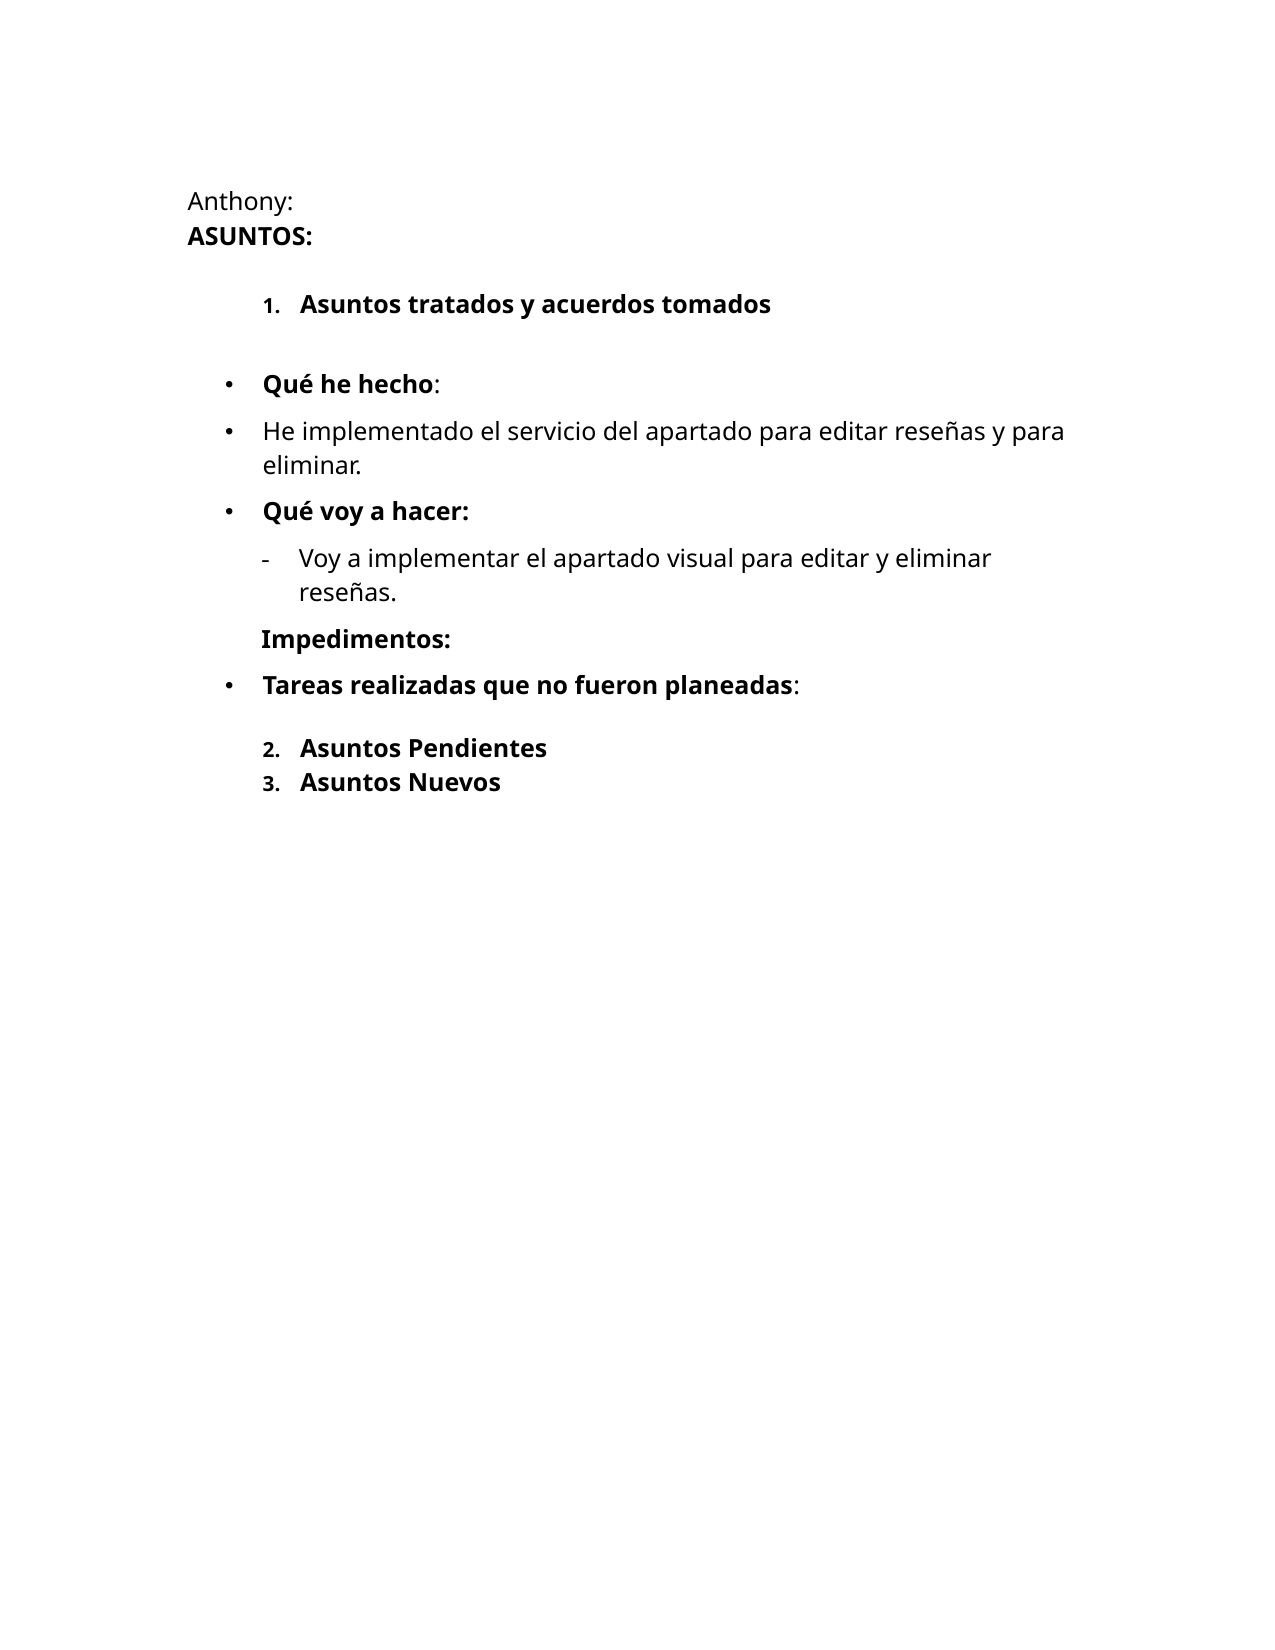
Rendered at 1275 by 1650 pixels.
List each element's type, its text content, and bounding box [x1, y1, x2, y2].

list Qué voy a hacer: [225, 494, 1087, 528]
text ASUNTOS: [187, 218, 1087, 252]
list He implementado el servicio del apartado para editar reseñas y para eliminar. [225, 413, 1087, 482]
list Asuntos Nuevos [262, 765, 1087, 799]
list Tareas realizadas que no fueron planeadas: [225, 668, 1087, 702]
list Voy a implementar el apartado visual para editar y eliminar reseñas. [261, 541, 1087, 609]
list Qué he hecho: [225, 367, 1087, 401]
list Asuntos Pendientes [262, 731, 1087, 765]
text Impedimentos: [261, 621, 1087, 655]
text Anthony: [187, 184, 1087, 218]
list Asuntos tratados y acuerdos tomados [262, 286, 1087, 320]
